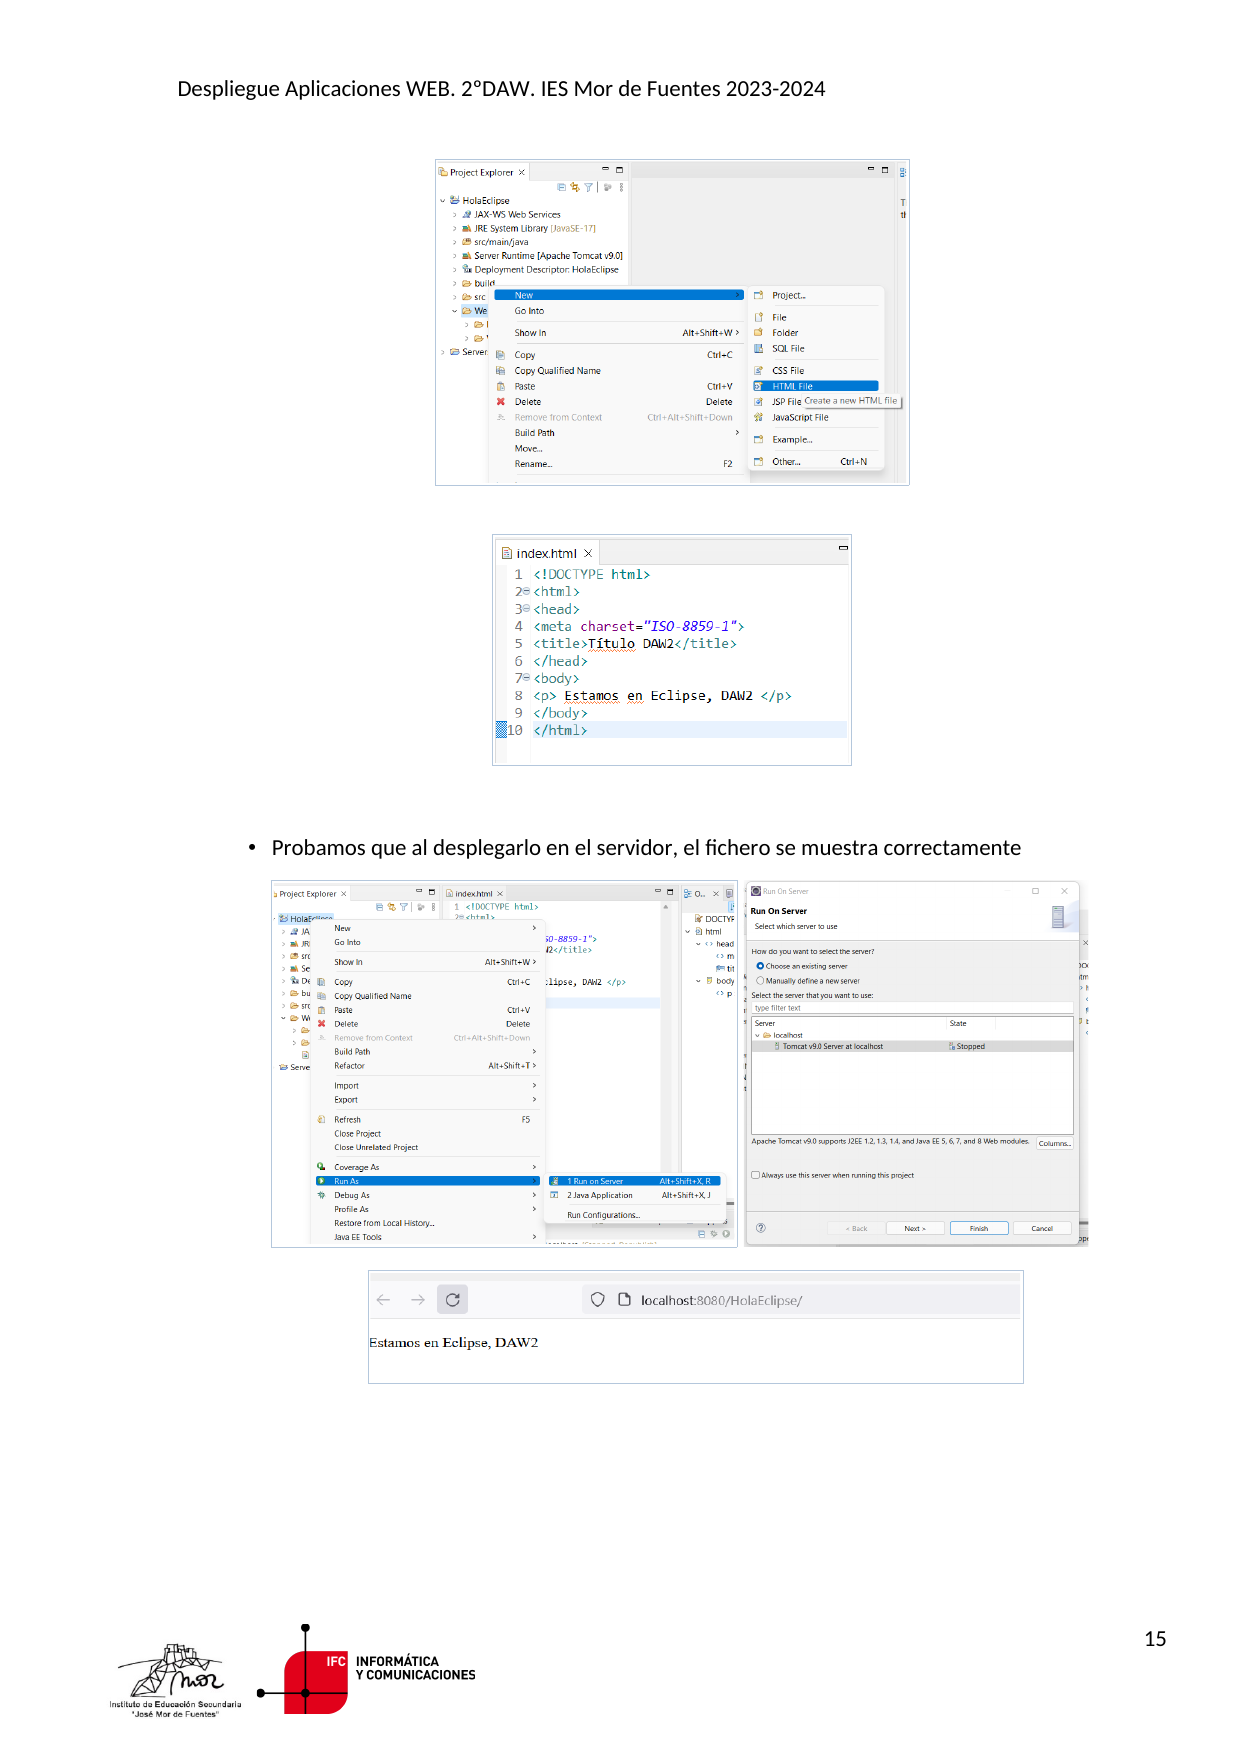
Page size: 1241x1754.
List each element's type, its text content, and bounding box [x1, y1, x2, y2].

picture [100, 1631, 249, 1736]
picture [743, 880, 1089, 1247]
picture [273, 883, 735, 1244]
picture [370, 1273, 1021, 1381]
picture [256, 1624, 475, 1714]
list Probamos que al desplegarlo en el servidor, el fichero se muestra correctamente [248, 833, 1167, 861]
picture [495, 537, 849, 763]
picture [437, 161, 907, 483]
